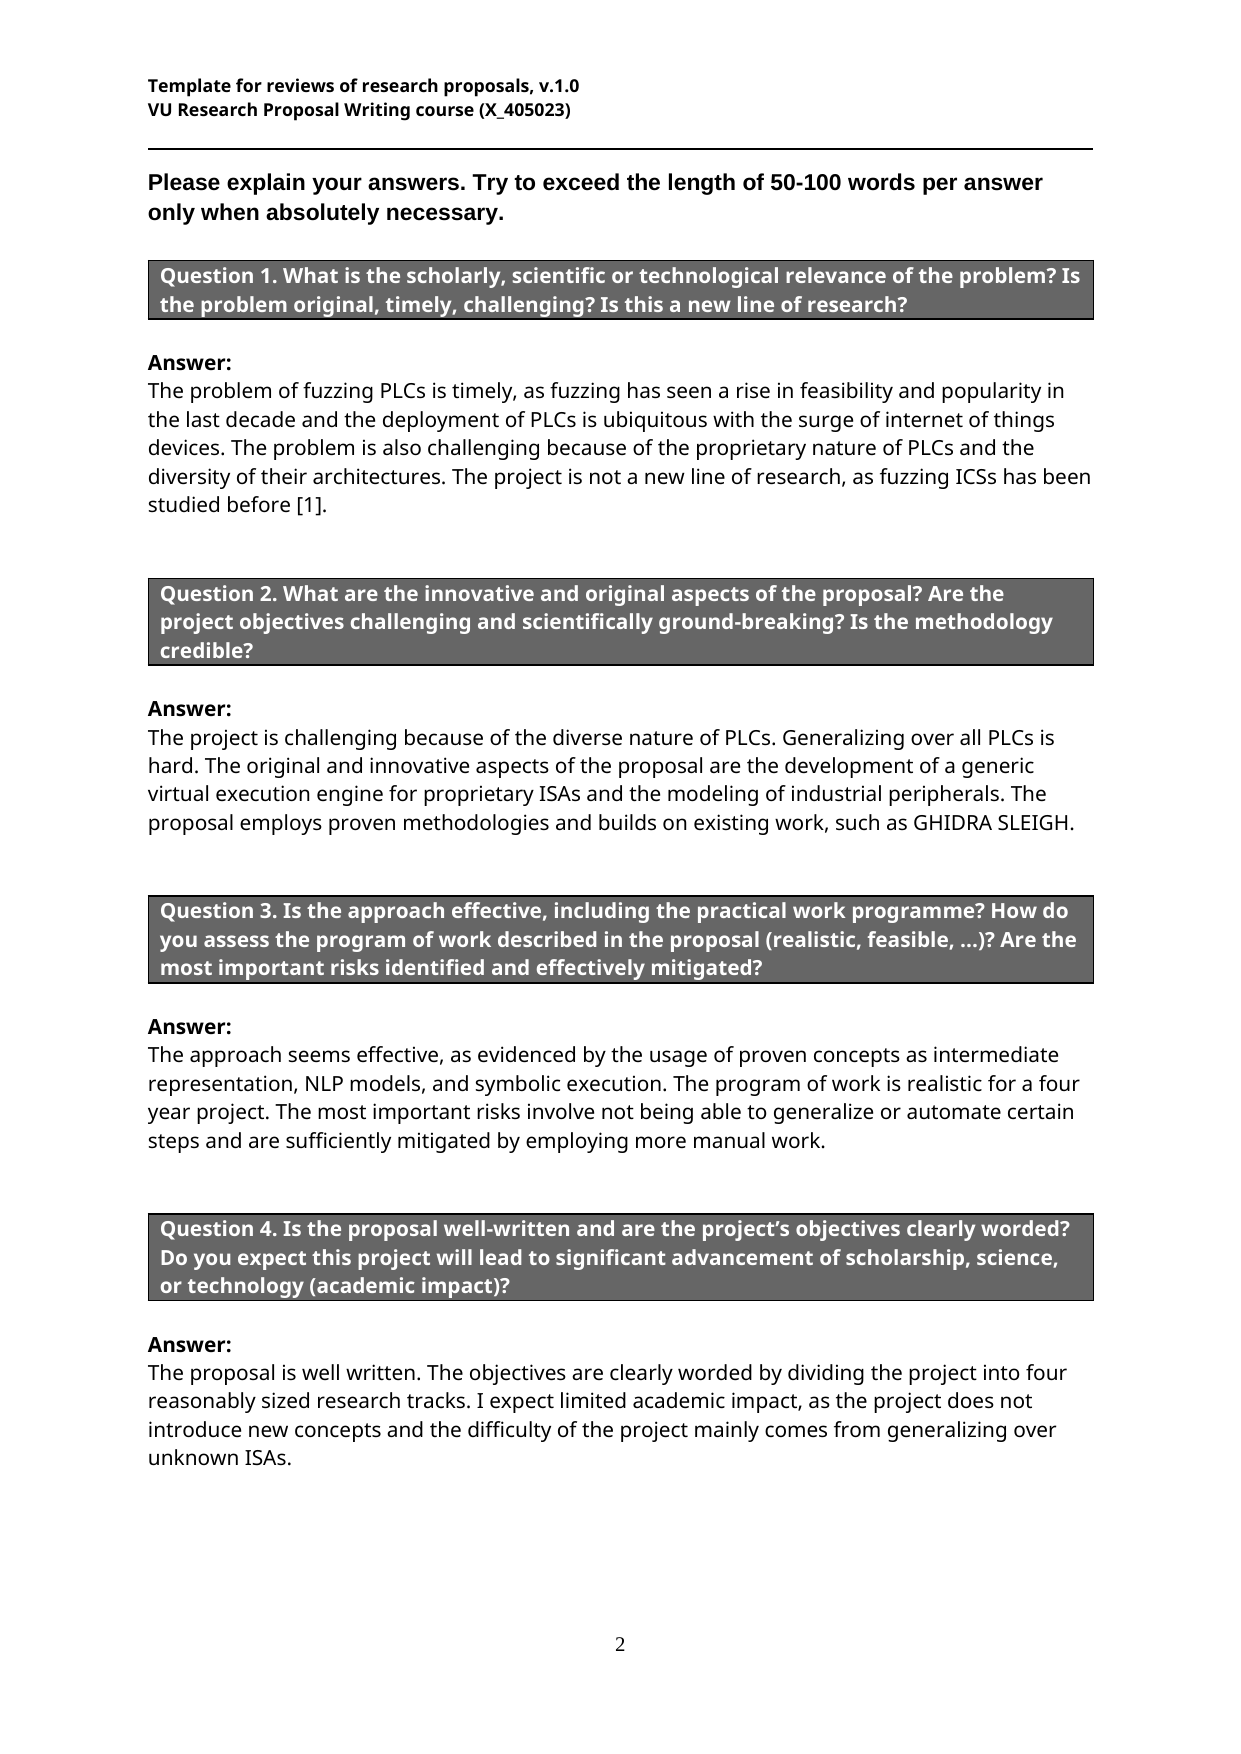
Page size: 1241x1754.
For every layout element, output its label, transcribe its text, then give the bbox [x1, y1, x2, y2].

subtitle Answer: [148, 348, 1093, 377]
table_header Question 4. Is the proposal well-written and are the project’s objectives clearly worded? Do you expect this project will lead to significant advancement of scholarship, science, or technology (academic impact)? [149, 1215, 1093, 1300]
table_header Question 3. Is the approach effective, including the practical work programme? How do you assess the program of work described in the proposal (realistic, feasible, ...)? Are the most important risks identified and effectively mitigated? [149, 897, 1093, 982]
subtitle Answer: [148, 694, 1093, 723]
subtitle Answer: [148, 1012, 1093, 1040]
text The proposal is well written. The objectives are clearly worded by dividing the project into four reasonably sized research tracks. I expect limited academic impact, as the project does not introduce new concepts and the difficulty of the project mainly comes from generalizing over unknown ISAs. [148, 1358, 1093, 1472]
table_header Question 2. What are the innovative and original aspects of the proposal? Are the project objectives challenging and scientifically ground-breaking? Is the methodology credible? [149, 579, 1093, 664]
text Please explain your answers. Try to exceed the length of 50-100 words per answer only when absolutely necessary. [148, 169, 1093, 226]
table_header Question 1. What is the scholarly, scientific or technological relevance of the problem? Is the problem original, timely, challenging? Is this a new line of research? [149, 261, 1093, 318]
subtitle Answer: [148, 1330, 1093, 1358]
text The problem of fuzzing PLCs is timely, as fuzzing has seen a rise in feasibility and popularity in the last decade and the deployment of PLCs is ubiquitous with the surge of internet of things devices. The problem is also challenging because of the proprietary nature of PLCs and the diversity of their architectures. The project is not a new line of research, as fuzzing ICSs has been studied before [1]. [148, 377, 1093, 519]
text The approach seems effective, as evidenced by the usage of proven concepts as intermediate representation, NLP models, and symbolic execution. The program of work is realistic for a four year project. The most important risks involve not being able to generalize or automate certain steps and are sufficiently mitigated by employing more manual work. [148, 1040, 1093, 1154]
text The project is challenging because of the diverse nature of PLCs. Generalizing over all PLCs is hard. The original and innovative aspects of the proposal are the development of a generic virtual execution engine for proprietary ISAs and the modeling of industrial peripherals. The proposal employs proven methodologies and builds on existing work, such as GHIDRA SLEIGH. [148, 723, 1093, 836]
